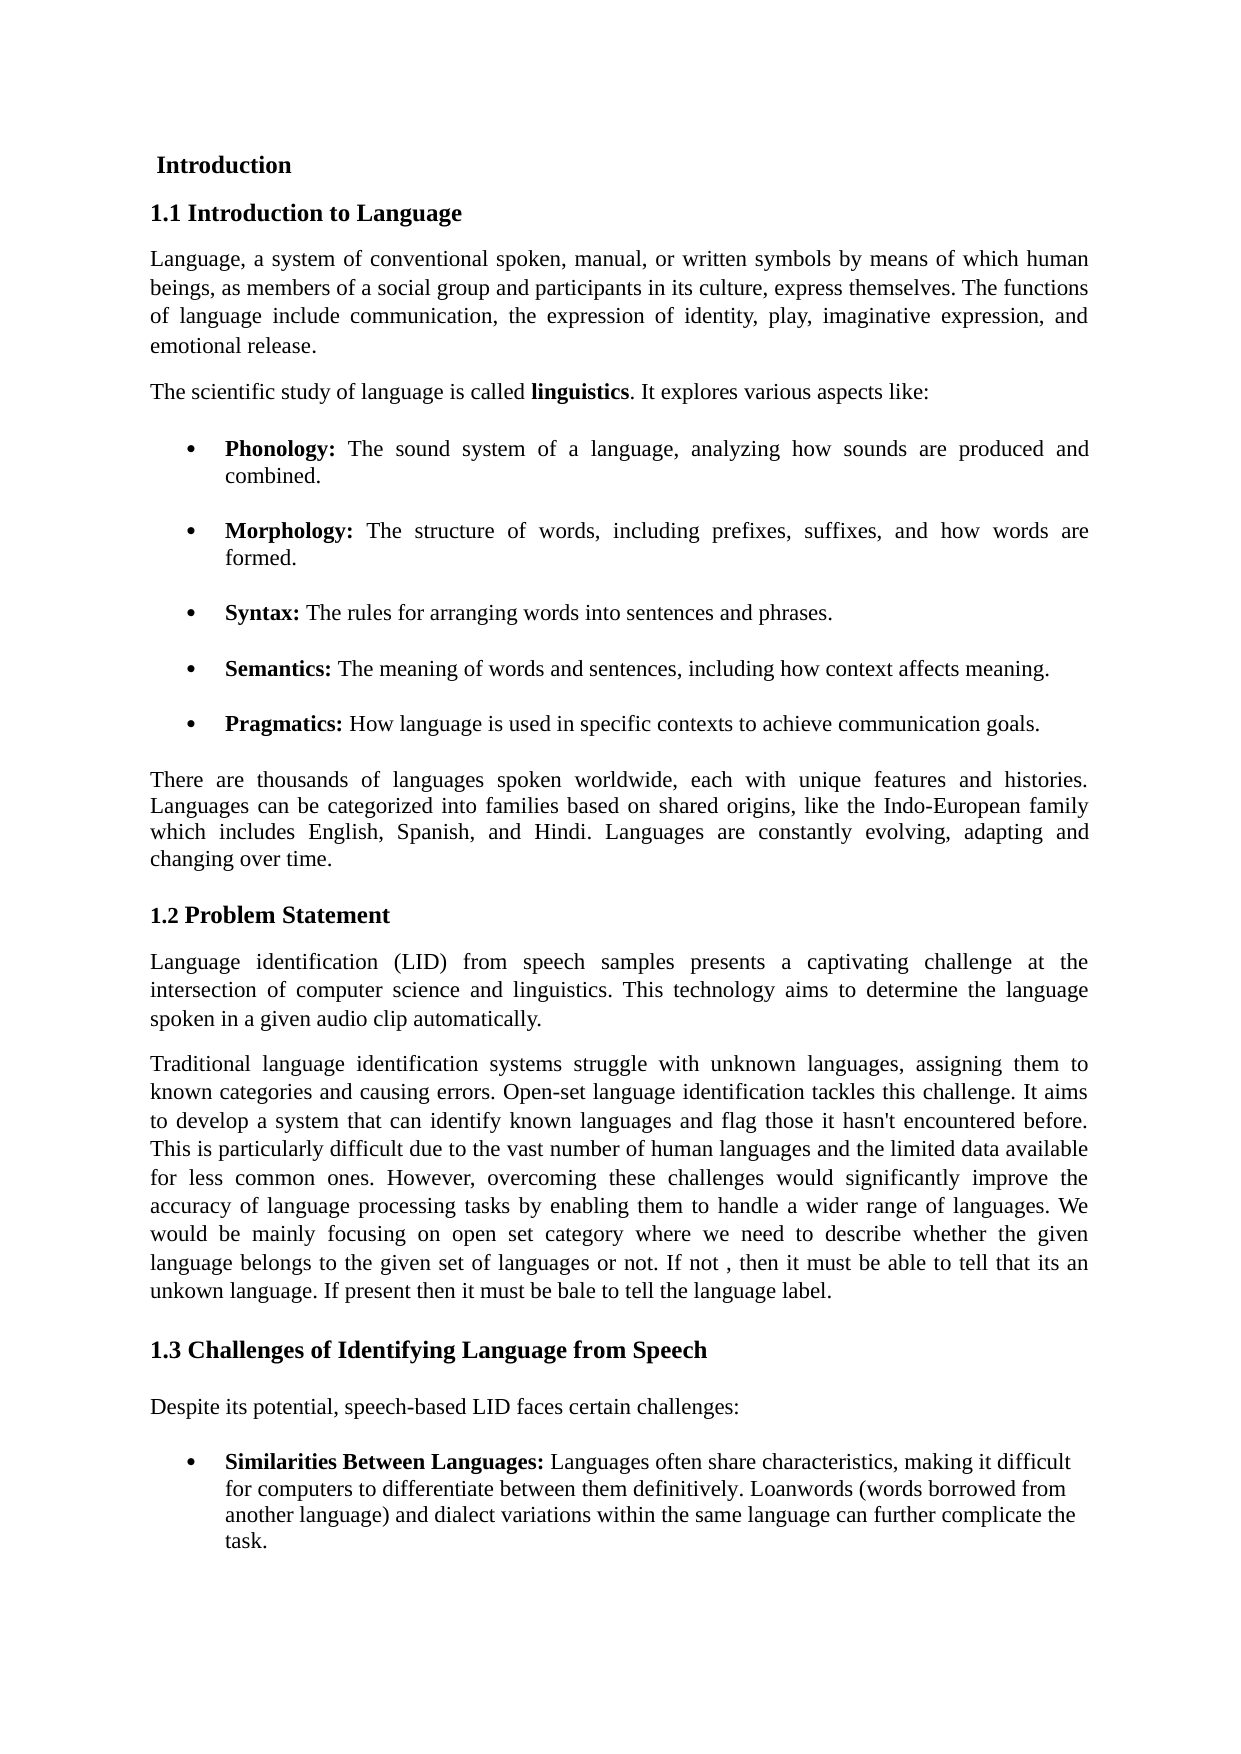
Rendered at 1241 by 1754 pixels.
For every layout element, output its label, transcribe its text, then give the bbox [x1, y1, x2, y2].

list Introduction to Language [150, 198, 1090, 226]
text 1.3 Challenges of Identifying Language from Speech [150, 1335, 1090, 1364]
list Similarities Between Languages: Languages often share characteristics, making it difficult for computers to differentiate between them definitively. Loanwords (words borrowed from another language) and dialect variations within the same language can further complicate the task. [187, 1448, 1090, 1554]
list 1.2 Problem Statement [150, 900, 1090, 929]
text There are thousands of languages spoken worldwide, each with unique features and histories. Languages can be categorized into families based on shared origins, like the Indo-European family which includes English, Spanish, and Hindi. Languages are constantly evolving, adapting and changing over time. [150, 766, 1090, 871]
text Introduction [156, 150, 1090, 179]
text Traditional language identification systems struggle with unknown languages, assigning them to known categories and causing errors. Open-set language identification tackles this challenge. It aims to develop a system that can identify known languages and flag those it hasn't encountered before. This is particularly difficult due to the vast number of human languages and the limited data available for less common ones. However, overcoming these challenges would significantly improve the accuracy of language processing tasks by enabling them to handle a wider range of languages. We would be mainly focusing on open set category where we need to describe whether the given language belongs to the given set of languages or not. If not , then it must be able to tell that its an unkown language. If present then it must be bale to tell the language label. [150, 1050, 1090, 1304]
list Semantics: The meaning of words and sentences, including how context affects meaning. [187, 654, 1090, 681]
list Syntax: The rules for arranging words into sentences and phrases. [187, 599, 1090, 625]
text Language, a system of conventional spoken, manual, or written symbols by means of which human beings, as members of a social group and participants in its culture, express themselves. The functions of language include communication, the expression of identity, play, imaginative expression, and emotional release. [150, 245, 1090, 359]
list Morphology: The structure of words, including prefixes, suffixes, and how words are formed. [187, 517, 1090, 570]
text Language identification (LID) from speech samples presents a captivating challenge at the intersection of computer science and linguistics. This technology aims to determine the language spoken in a given audio clip automatically. [150, 948, 1090, 1031]
text The scientific study of language is called linguistics. It explores various aspects like: [150, 378, 1090, 404]
list Phonology: The sound system of a language, analyzing how sounds are produced and combined. [187, 435, 1090, 488]
list Pragmatics: How language is used in specific contexts to achieve communication goals. [187, 710, 1090, 736]
text Despite its potential, speech-based LID faces certain challenges: [150, 1393, 1090, 1419]
